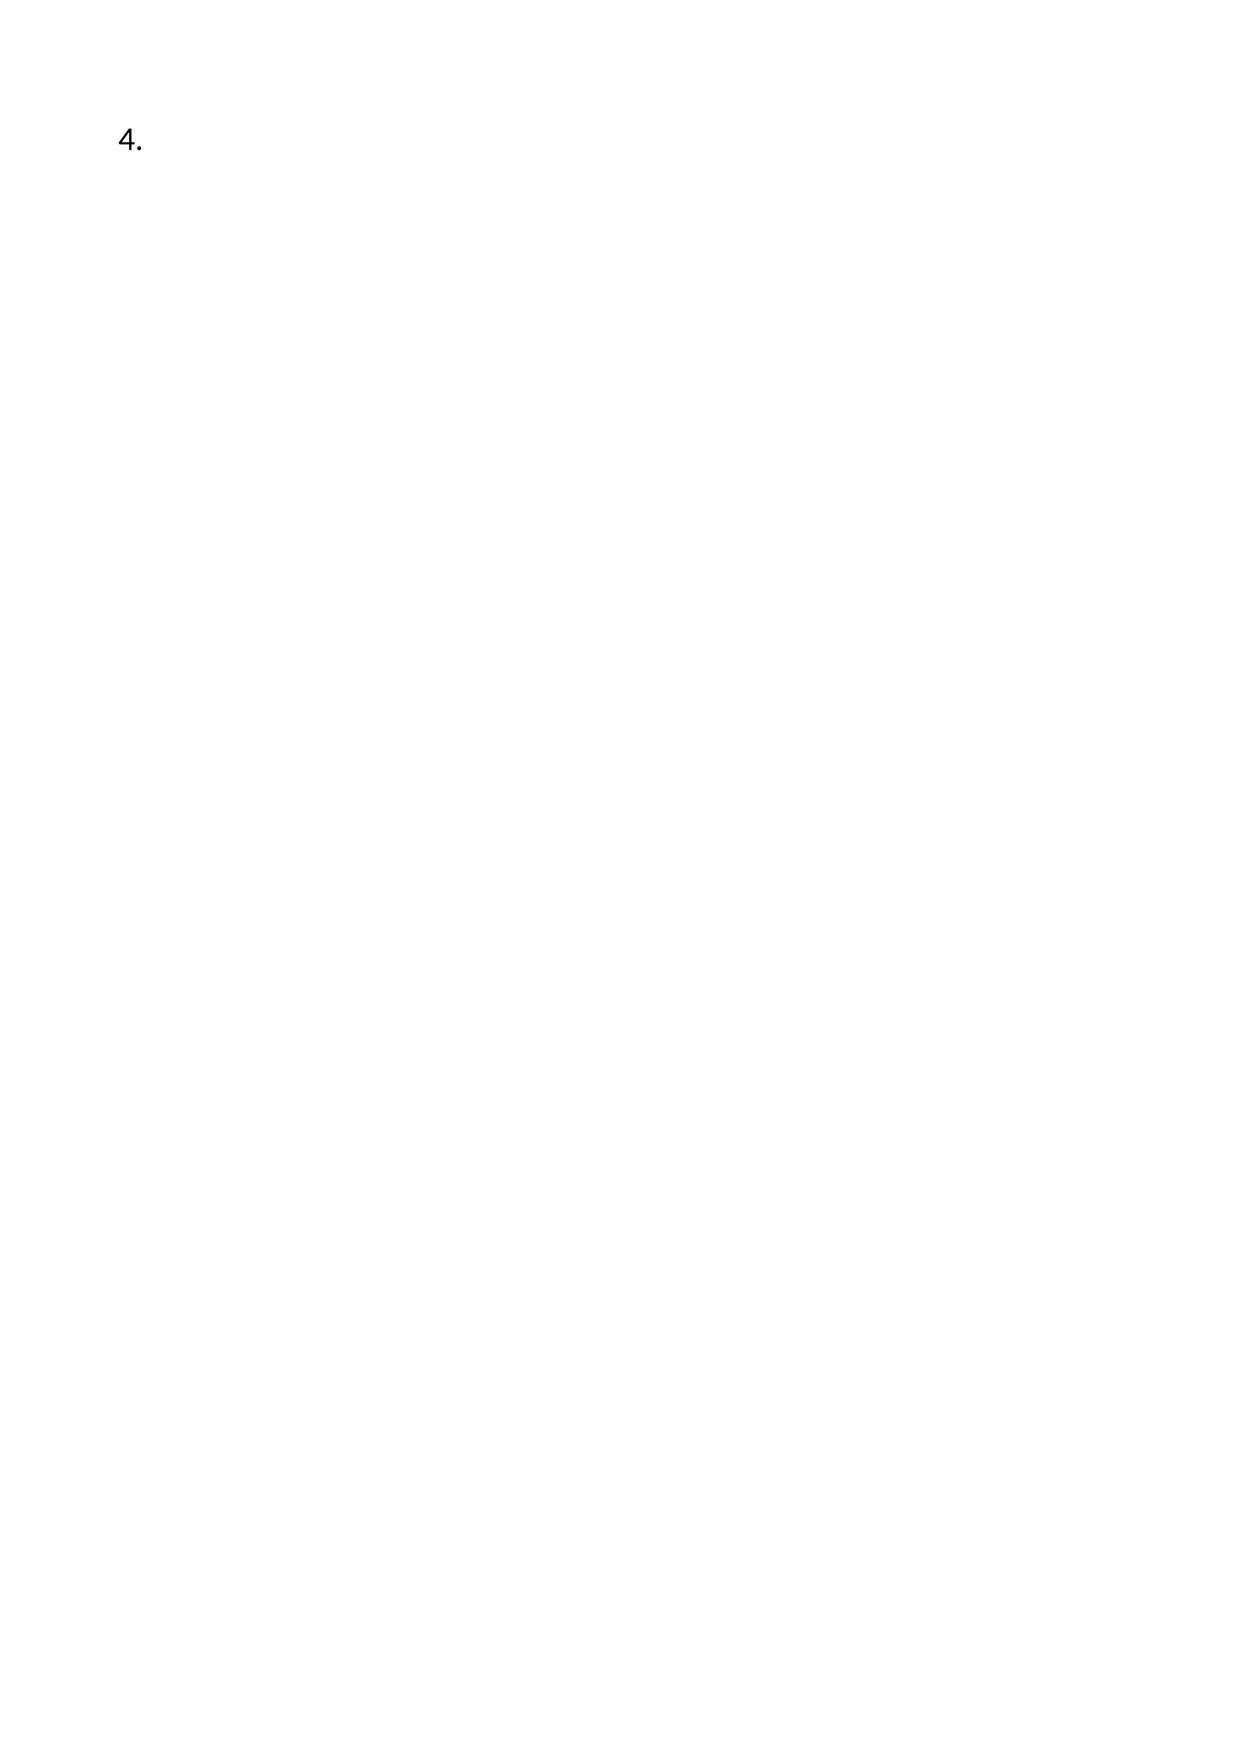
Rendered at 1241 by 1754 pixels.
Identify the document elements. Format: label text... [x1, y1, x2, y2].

text 4. [118, 118, 1122, 159]
